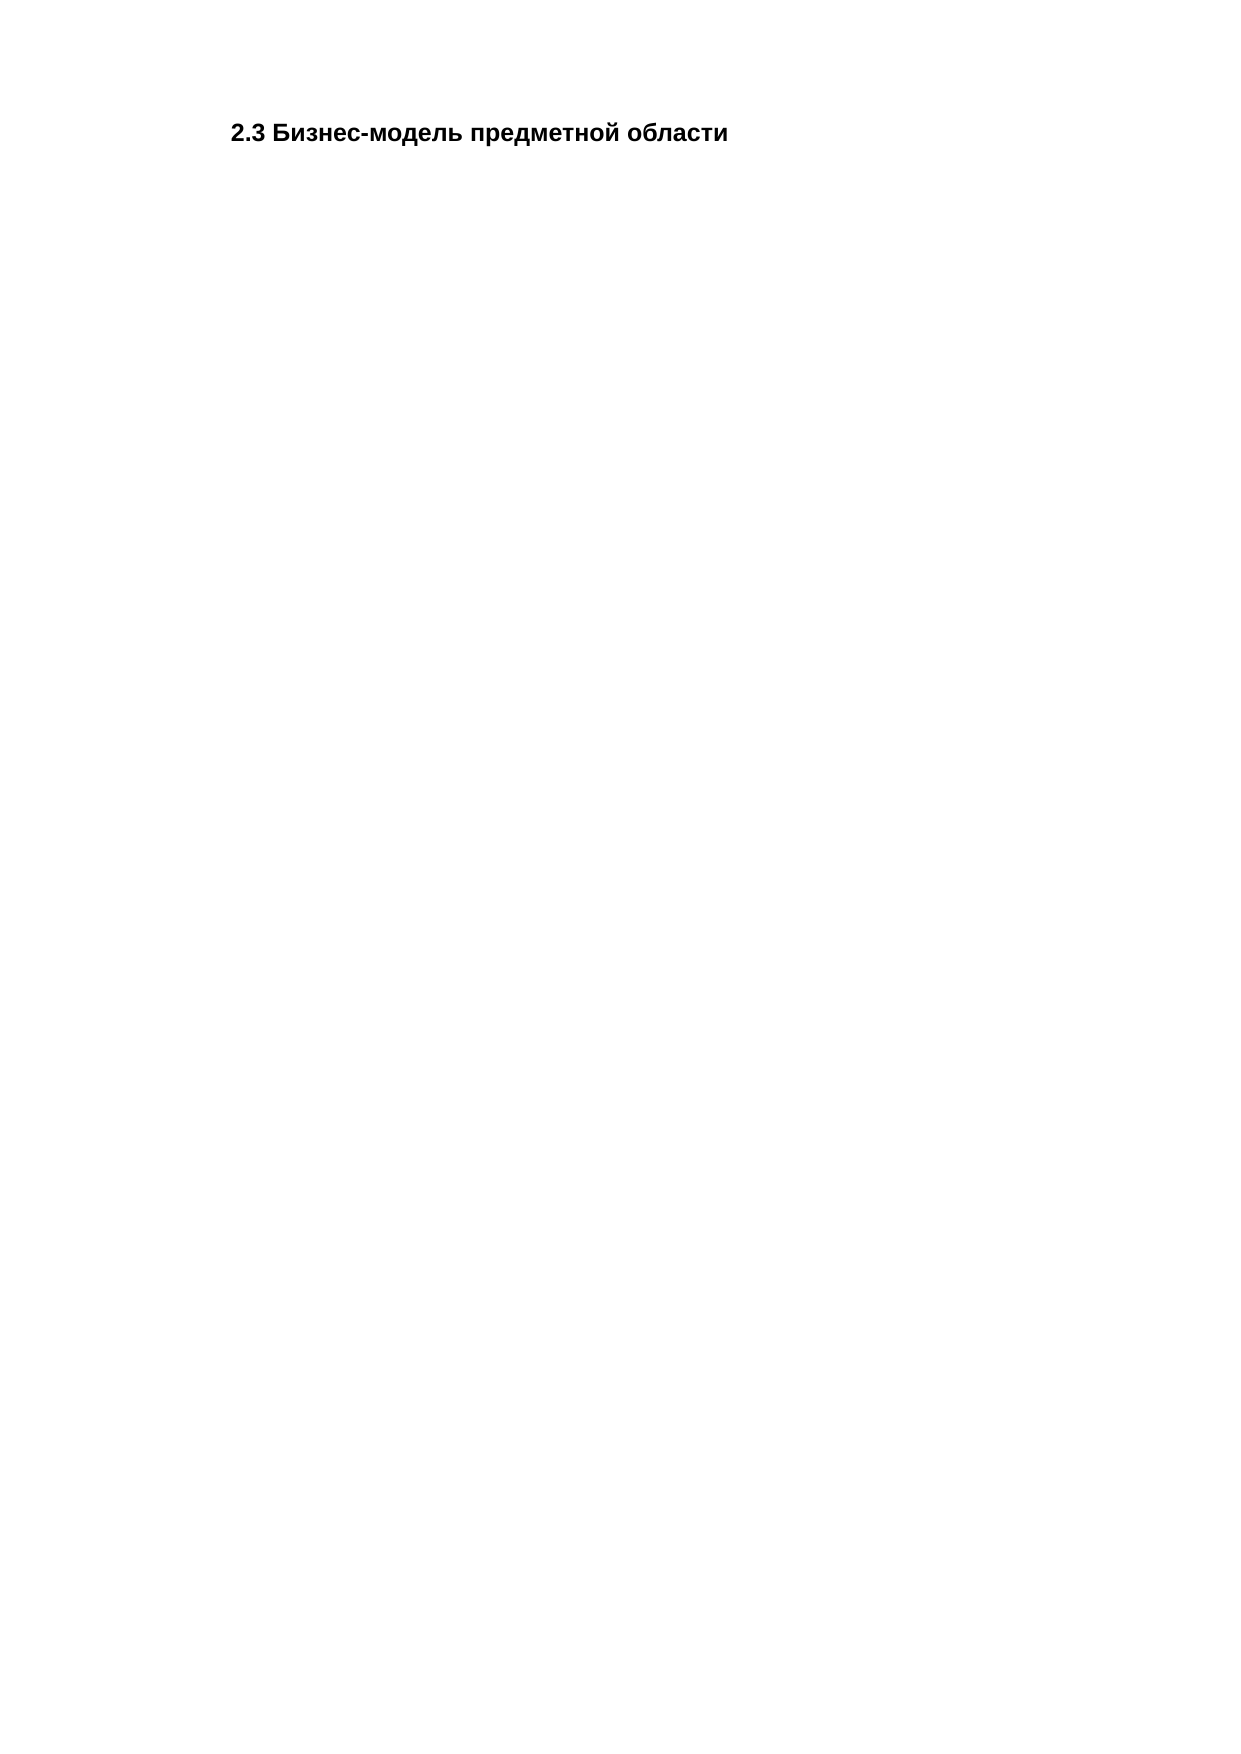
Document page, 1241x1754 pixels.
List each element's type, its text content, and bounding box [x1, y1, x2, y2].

list 2.3 Бизнес-модель предметной области [193, 118, 1122, 147]
